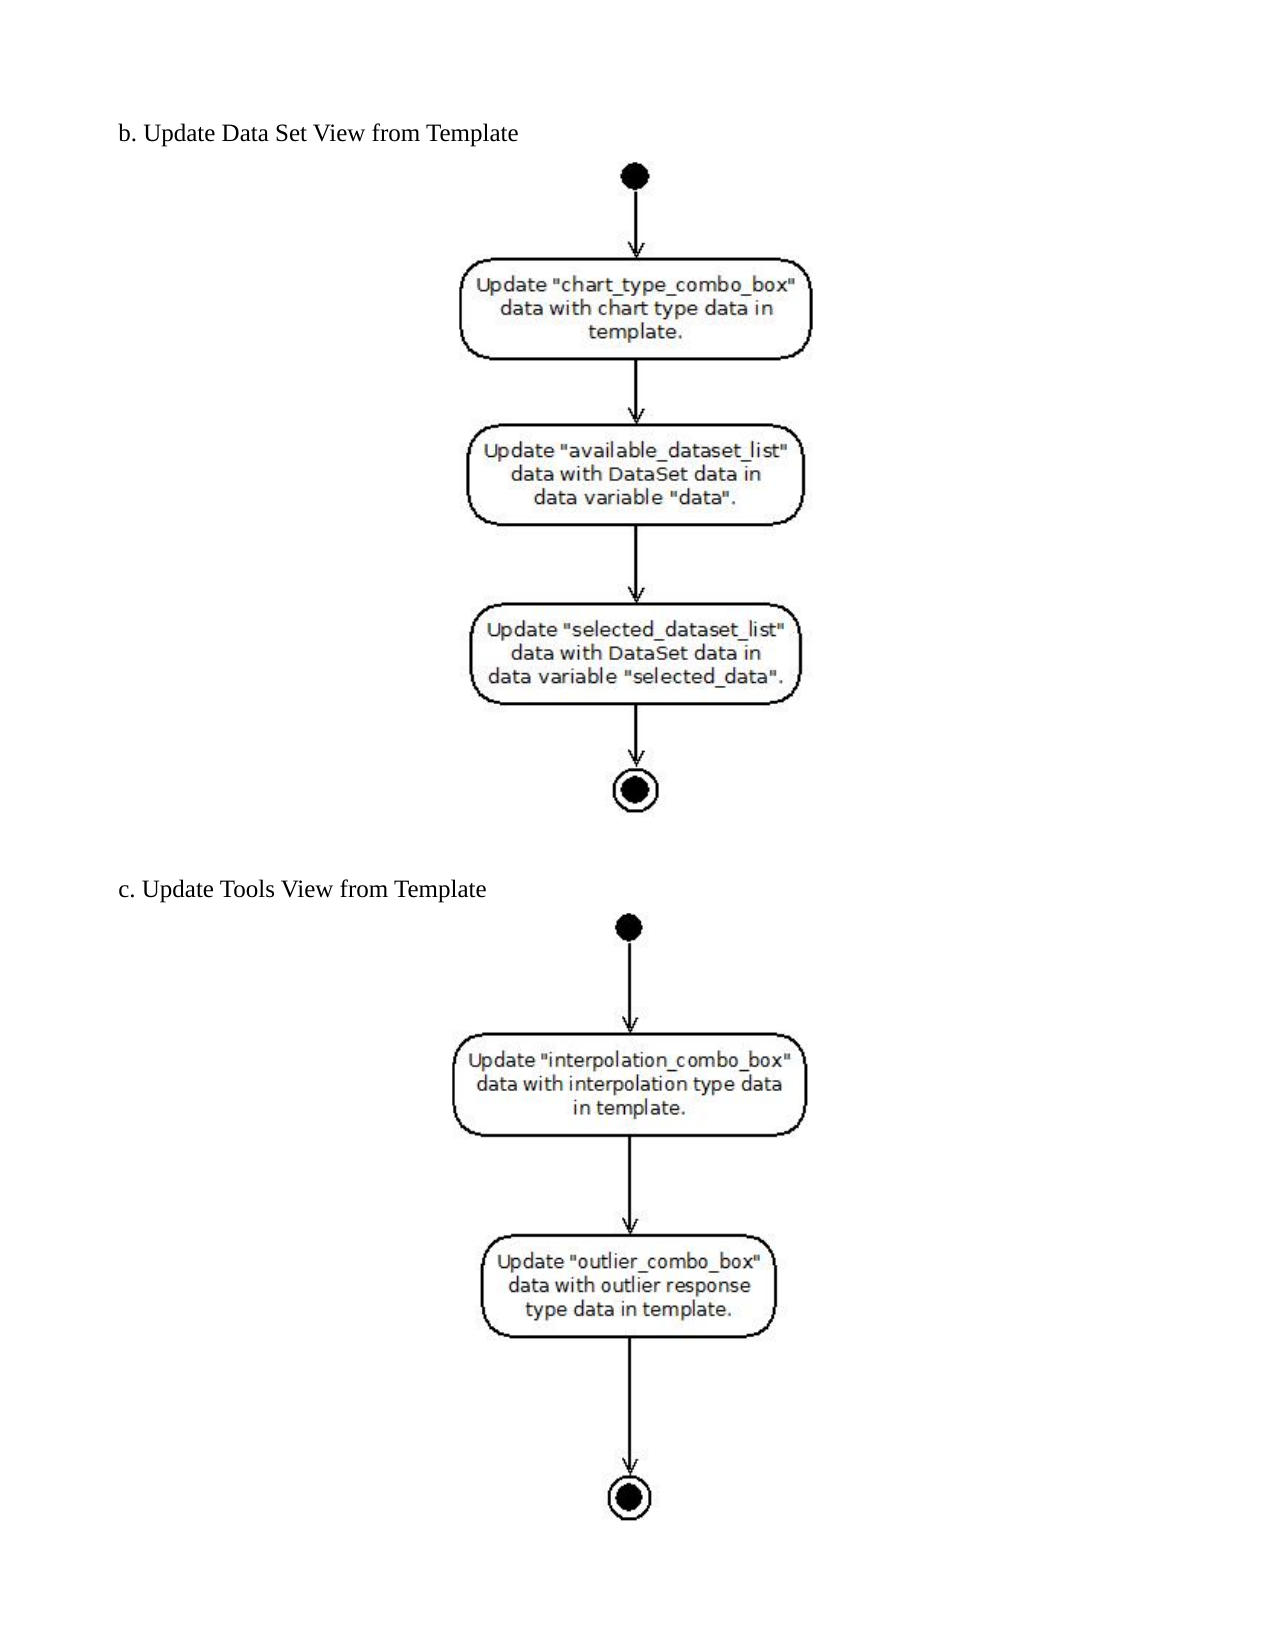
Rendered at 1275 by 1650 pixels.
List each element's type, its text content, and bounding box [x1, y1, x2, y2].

text b. Update Data Set View from Template [118, 118, 1157, 147]
picture [452, 912, 809, 1525]
text c. Update Tools View from Template [118, 874, 1157, 903]
picture [459, 161, 816, 817]
